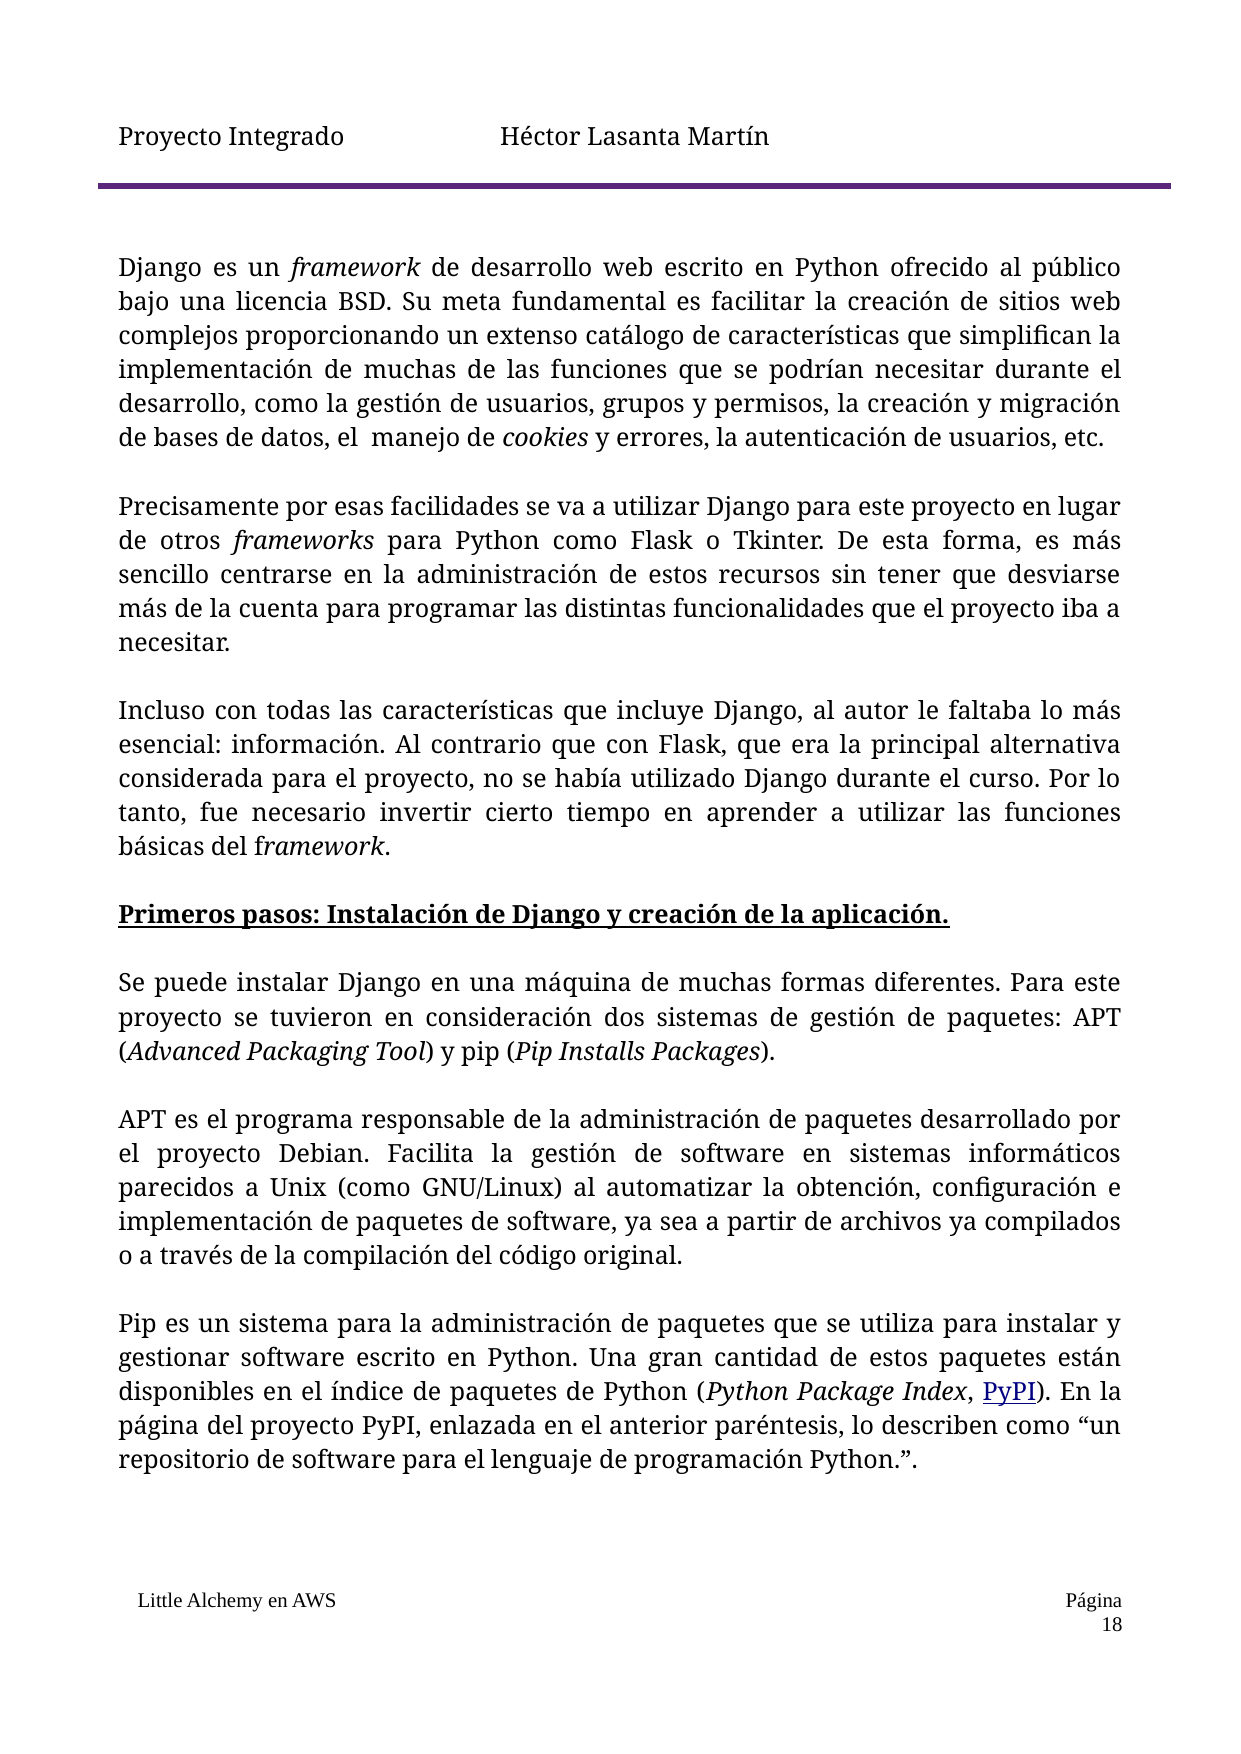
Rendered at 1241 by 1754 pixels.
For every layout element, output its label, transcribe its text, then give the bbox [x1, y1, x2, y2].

text Django es un framework de desarrollo web escrito en Python ofrecido al público bajo una licencia BSD. Su meta fundamental es facilitar la creación de sitios web complejos proporcionando un extenso catálogo de características que simplifican la implementación de muchas de las funciones que se podrían necesitar durante el desarrollo, como la gestión de usuarios, grupos y permisos, la creación y migración de bases de datos, el manejo de cookies y errores, la autenticación de usuarios, etc. [118, 250, 1122, 454]
text Pip es un sistema para la administración de paquetes que se utiliza para instalar y gestionar software escrito en Python. Una gran cantidad de estos paquetes están disponibles en el índice de paquetes de Python (Python Package Index, PyPI). En la página del proyecto PyPI, enlazada en el anterior paréntesis, lo describen como “un repositorio de software para el lenguaje de programación Python.”. [118, 1306, 1122, 1476]
text Precisamente por esas facilidades se va a utilizar Django para este proyecto en lugar de otros frameworks para Python como Flask o Tkinter. De esta forma, es más sencillo centrarse en la administración de estos recursos sin tener que desviarse más de la cuenta para programar las distintas funcionalidades que el proyecto iba a necesitar. [118, 488, 1122, 658]
text Se puede instalar Django en una máquina de muchas formas diferentes. Para este proyecto se tuvieron en consideración dos sistemas de gestión de paquetes: APT (Advanced Packaging Tool) y pip (Pip Installs Packages). [118, 965, 1122, 1067]
text Primeros pasos: Instalación de Django y creación de la aplicación. [118, 897, 1122, 931]
text Incluso con todas las características que incluye Django, al autor le faltaba lo más esencial: información. Al contrario que con Flask, que era la principal alternativa considerada para el proyecto, no se había utilizado Django durante el curso. Por lo tanto, fue necesario invertir cierto tiempo en aprender a utilizar las funciones básicas del framework. [118, 693, 1122, 863]
text APT es el programa responsable de la administración de paquetes desarrollado por el proyecto Debian. Facilita la gestión de software en sistemas informáticos parecidos a Unix (como GNU/Linux) al automatizar la obtención, configuración e implementación de paquetes de software, ya sea a partir de archivos ya compilados o a través de la compilación del código original. [118, 1101, 1122, 1272]
